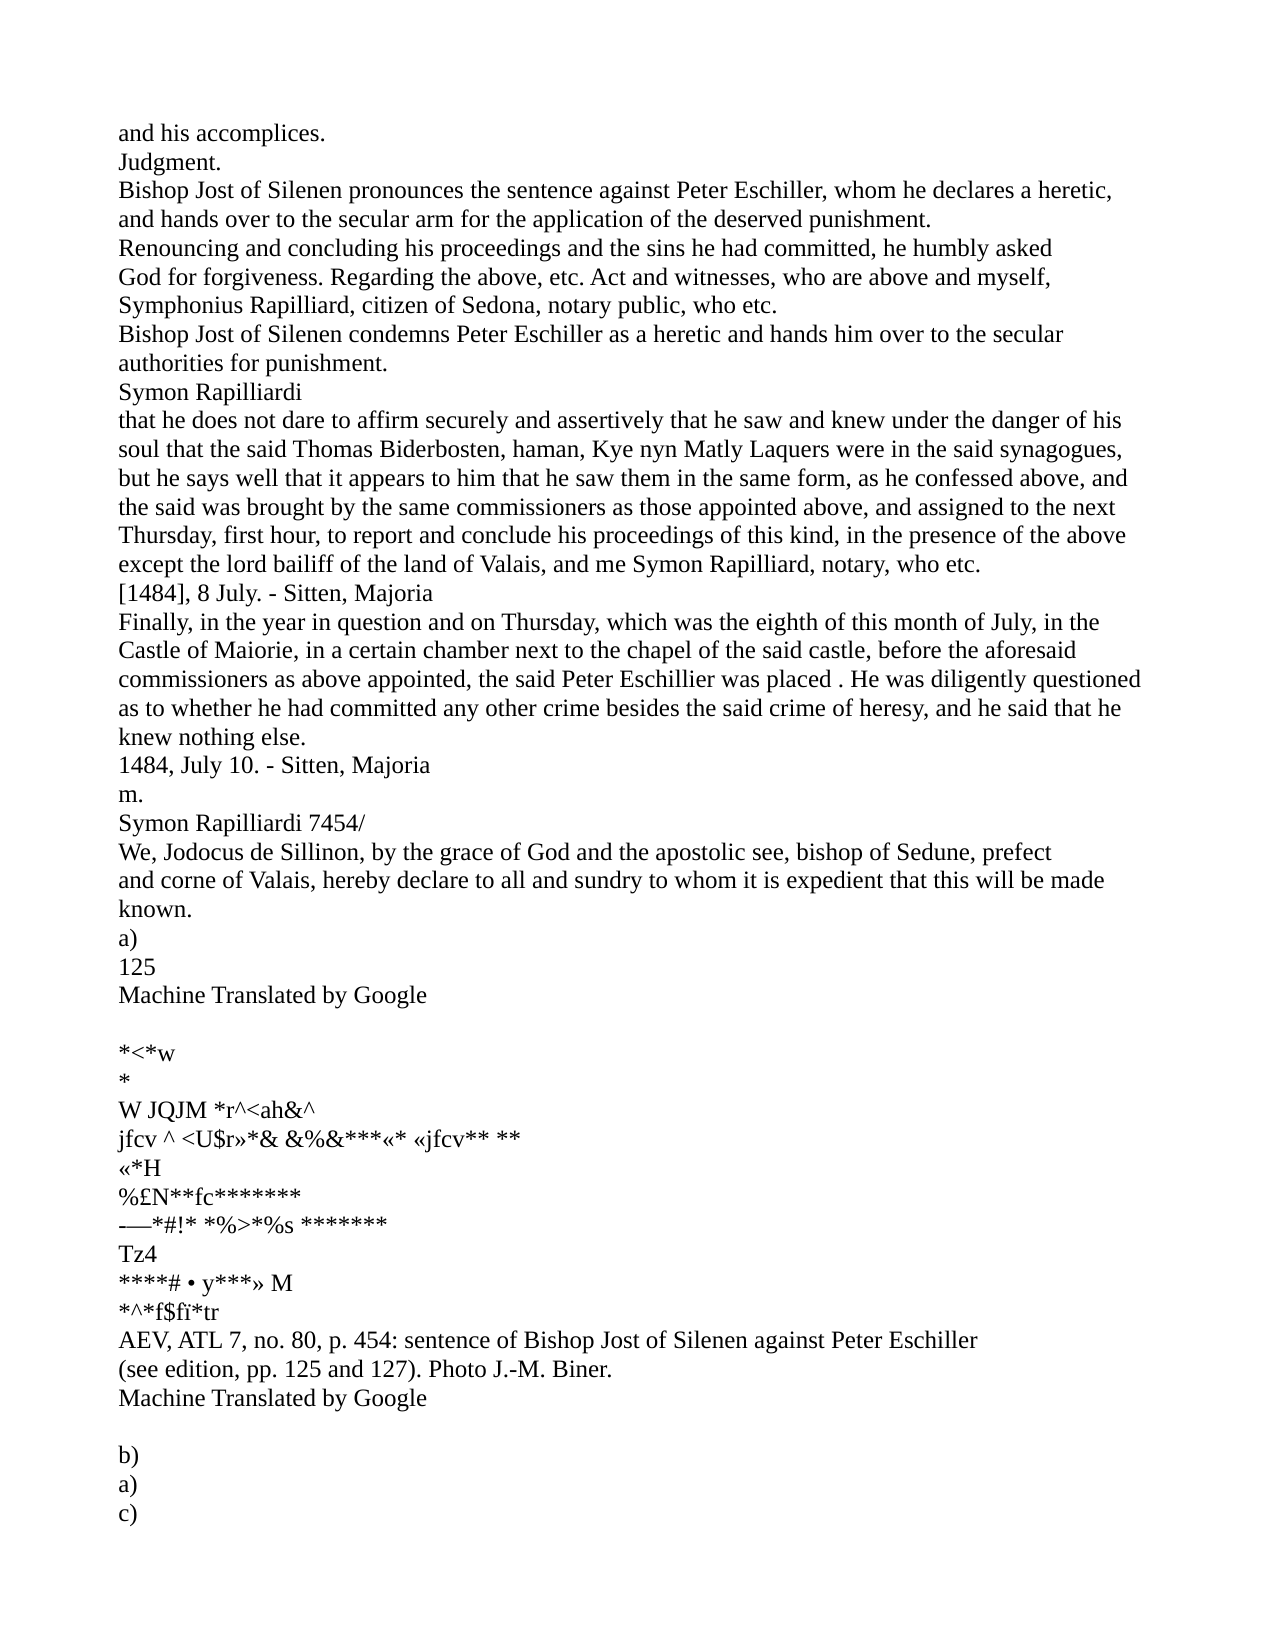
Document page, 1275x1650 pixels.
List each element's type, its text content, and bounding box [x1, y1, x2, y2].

text Bishop Jost of Silenen pronounces the sentence against Peter Eschiller, whom he declares a heretic, [118, 176, 1157, 204]
text 1484, July 10. - Sitten, Majoria [118, 751, 1157, 779]
text except the lord bailiff of the land of Valais, and me Symon Rapilliard, notary, who etc. [118, 549, 1157, 578]
text *<*w [118, 1038, 1157, 1067]
text commissioners as above appointed, the said Peter Eschillier was placed . He was diligently questioned [118, 664, 1157, 693]
text and hands over to the secular arm for the application of the deserved punishment. [118, 204, 1157, 233]
text Judgment. [118, 147, 1157, 176]
text (see edition, pp. 125 and 127). Photo J.-M. Biner. [118, 1354, 1157, 1383]
text We, Jodocus de Sillinon, by the grace of God and the apostolic see, bishop of Sedune, prefect [118, 837, 1157, 866]
text Symon Rapilliardi [118, 377, 1157, 406]
text that he does not dare to affirm securely and assertively that he saw and knew under the danger of his [118, 406, 1157, 434]
text soul that the said Thomas Biderbosten, haman, Kye nyn Matly Laquers were in the said synagogues, [118, 434, 1157, 463]
text Tz4 [118, 1239, 1157, 1268]
text but he says well that it appears to him that he saw them in the same form, as he confessed above, and [118, 463, 1157, 492]
text God for forgiveness. Regarding the above, etc. Act and witnesses, who are above and myself, [118, 262, 1157, 291]
text AEV, ATL 7, no. 80, p. 454: sentence of Bishop Jost of Silenen against Peter Eschiller [118, 1326, 1157, 1354]
text and his accomplices. [118, 118, 1157, 147]
text Thursday, first hour, to report and conclude his proceedings of this kind, in the presence of the above [118, 521, 1157, 549]
text authorities for punishment. [118, 348, 1157, 377]
text and corne of Valais, hereby declare to all and sundry to whom it is expedient that this will be made known. [118, 866, 1157, 923]
text 125 [118, 952, 1157, 981]
text [1484], 8 July. - Sitten, Majoria [118, 578, 1157, 607]
text a) [118, 1469, 1157, 1498]
text W JQJM *r^<ah&^ [118, 1096, 1157, 1124]
text -—*#!* *%>*%s ******* [118, 1211, 1157, 1239]
text c) [118, 1498, 1157, 1527]
text a) [118, 923, 1157, 952]
text Symphonius Rapilliard, citizen of Sedona, notary public, who etc. [118, 291, 1157, 319]
text *^*f$fï*tr [118, 1297, 1157, 1326]
text jfcv ^ <U$r»*& &%&***«* «jfcv** ** [118, 1124, 1157, 1153]
text knew nothing else. [118, 722, 1157, 751]
text m. [118, 779, 1157, 808]
text ****# • y***» M [118, 1268, 1157, 1297]
text Machine Translated by Google [118, 981, 1157, 1009]
text Renouncing and concluding his proceedings and the sins he had committed, he humbly asked [118, 233, 1157, 262]
text %£N**fc******* [118, 1182, 1157, 1211]
text «*H [118, 1153, 1157, 1182]
text Finally, in the year in question and on Thursday, which was the eighth of this month of July, in the [118, 607, 1157, 636]
text b) [118, 1441, 1157, 1469]
text Castle of Maiorie, in a certain chamber next to the chapel of the said castle, before the aforesaid [118, 636, 1157, 664]
text Symon Rapilliardi 7454/ [118, 808, 1157, 837]
text as to whether he had committed any other crime besides the said crime of heresy, and he said that he [118, 693, 1157, 722]
text * [118, 1067, 1157, 1096]
text the said was brought by the same commissioners as those appointed above, and assigned to the next [118, 492, 1157, 521]
text Bishop Jost of Silenen condemns Peter Eschiller as a heretic and hands him over to the secular [118, 319, 1157, 348]
text Machine Translated by Google [118, 1383, 1157, 1412]
